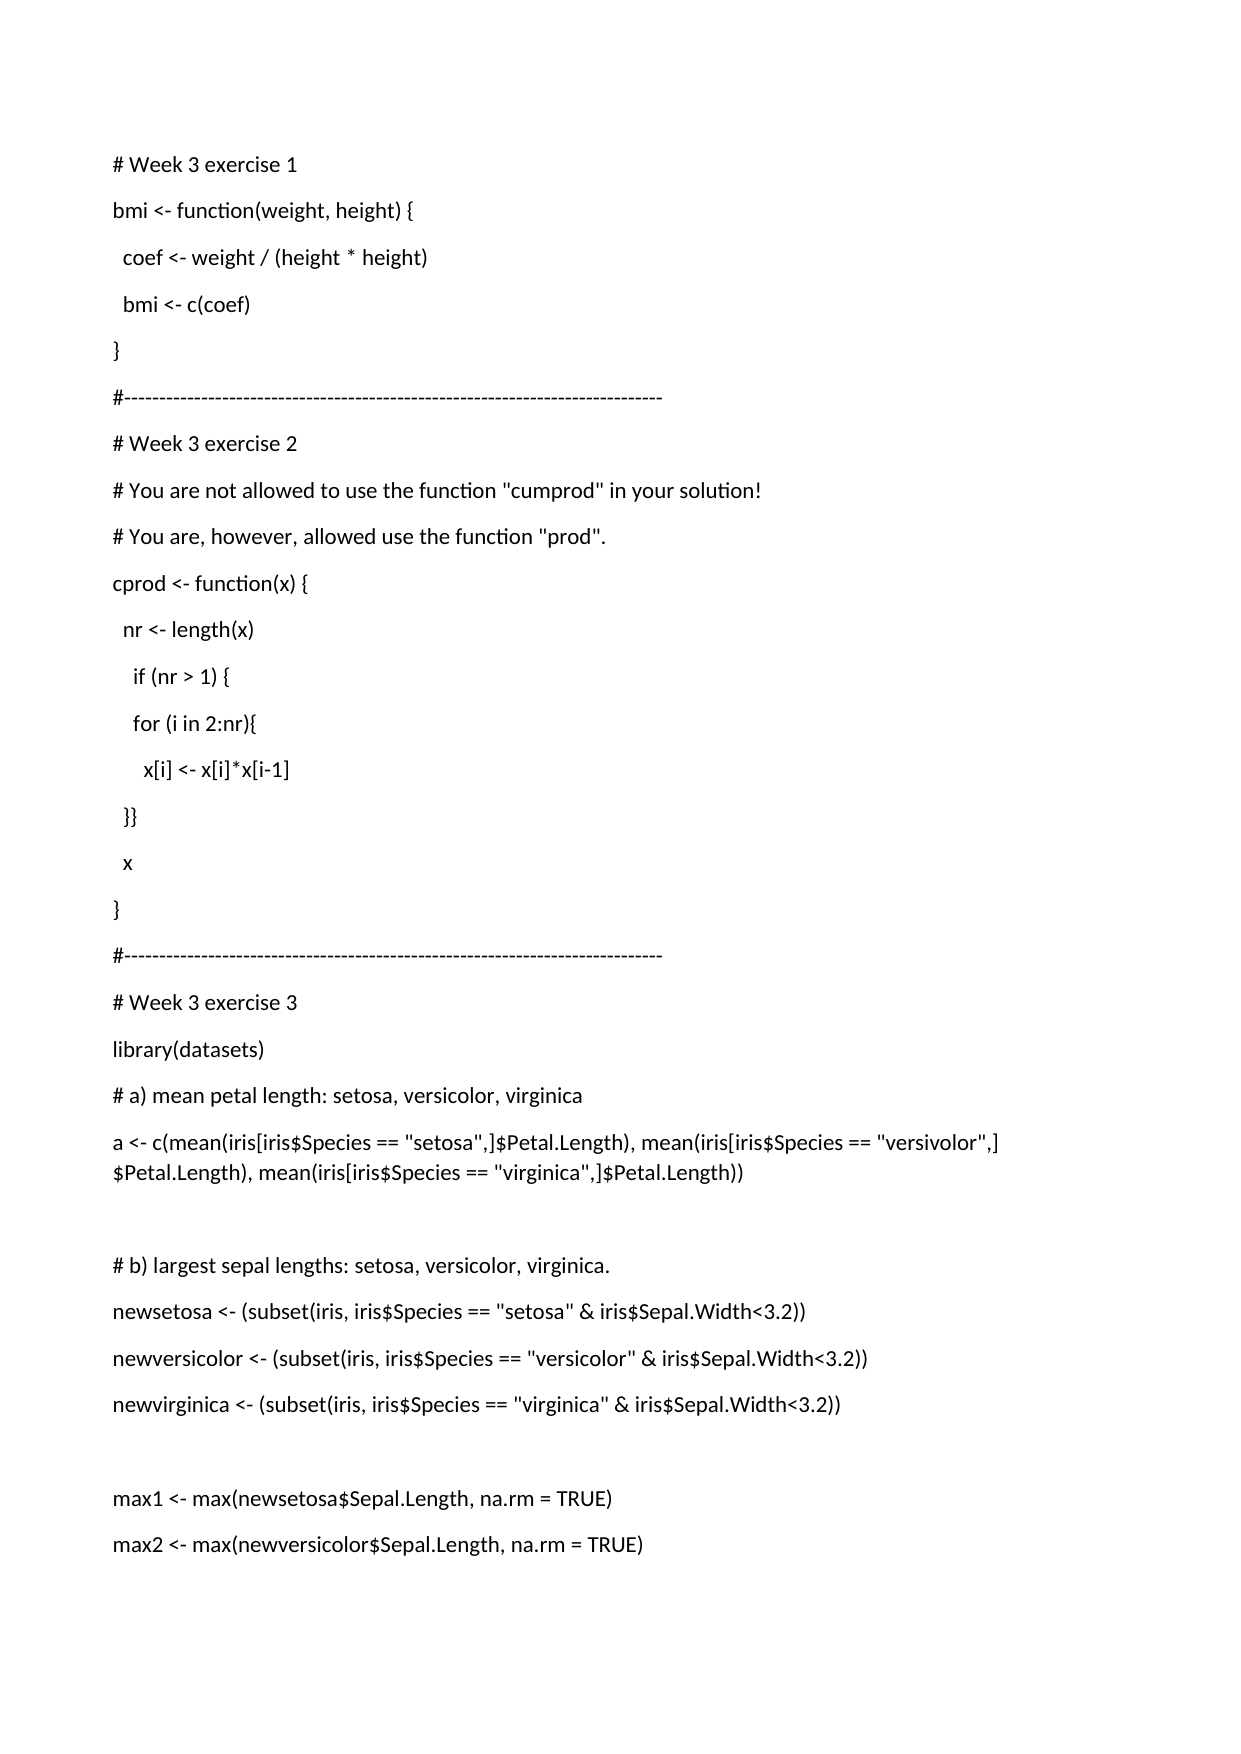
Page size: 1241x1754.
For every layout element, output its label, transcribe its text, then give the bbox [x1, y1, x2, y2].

text # You are, however, allowed use the function "prod". [112, 522, 1128, 551]
text newvirginica <- (subset(iris, iris$Species == "virginica" & iris$Sepal.Width<3.2)) [112, 1391, 1128, 1418]
text coef <- weight / (height * height) [112, 243, 1128, 271]
text #----------------------------------------------------------------------------- [112, 942, 1128, 969]
text library(datasets) [112, 1035, 1128, 1063]
text #----------------------------------------------------------------------------- [112, 383, 1128, 411]
text max1 <- max(newsetosa$Sepal.Length, na.rm = TRUE) [112, 1484, 1128, 1512]
text bmi <- c(coef) [112, 290, 1128, 318]
text cprod <- function(x) { [112, 569, 1128, 597]
text a <- c(mean(iris[iris$Species == "setosa",]$Petal.Length), mean(iris[iris$Species == "versivolor",]$Petal.Length), mean(iris[iris$Species == "virginica",]$Petal.Length)) [112, 1128, 1128, 1186]
text newsetosa <- (subset(iris, iris$Species == "setosa" & iris$Sepal.Width<3.2)) [112, 1297, 1128, 1325]
text # Week 3 exercise 3 [112, 988, 1128, 1016]
text nr <- length(x) [112, 616, 1128, 644]
text newversicolor <- (subset(iris, iris$Species == "versicolor" & iris$Sepal.Width<3.2)) [112, 1344, 1128, 1372]
text }} [112, 802, 1128, 830]
text # You are not allowed to use the function "cumprod" in your solution! [112, 476, 1128, 504]
text } [112, 895, 1128, 923]
text for (i in 2:nr){ [112, 709, 1128, 737]
text x[i] <- x[i]*x[i-1] [112, 755, 1128, 783]
text # a) mean petal length: setosa, versicolor, virginica [112, 1081, 1128, 1109]
text } [112, 336, 1128, 364]
text bmi <- function(weight, height) { [112, 197, 1128, 224]
text # Week 3 exercise 1 [112, 150, 1128, 178]
text max2 <- max(newversicolor$Sepal.Length, na.rm = TRUE) [112, 1530, 1128, 1558]
text if (nr > 1) { [112, 662, 1128, 690]
text # Week 3 exercise 2 [112, 429, 1128, 457]
text # b) largest sepal lengths: setosa, versicolor, virginica. [112, 1251, 1128, 1279]
text x [112, 848, 1128, 876]
